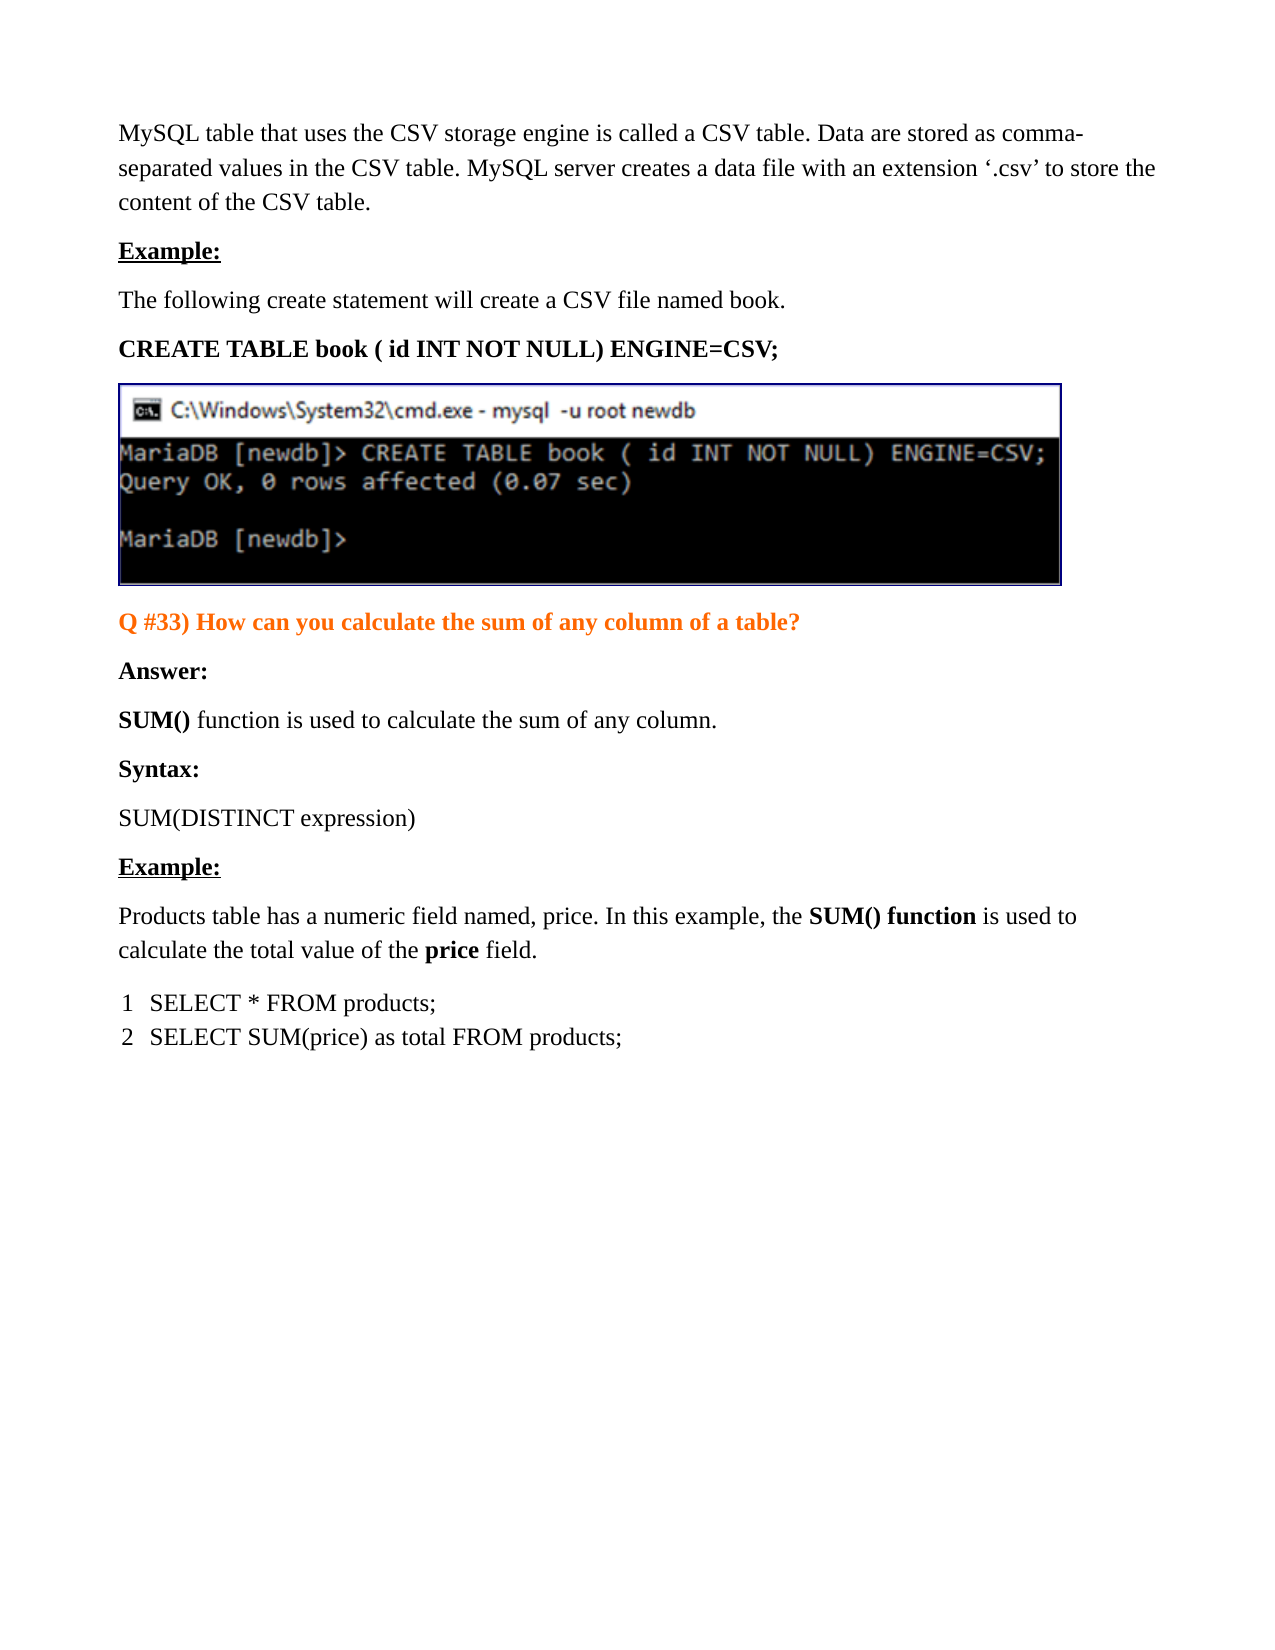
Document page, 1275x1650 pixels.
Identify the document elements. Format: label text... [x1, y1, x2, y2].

text Syntax: [118, 754, 1157, 783]
text CREATE TABLE book ( id INT NOT NULL) ENGINE=CSV; [118, 334, 1157, 363]
text MySQL table that uses the CSV storage engine is called a CSV table. Data are stored as comma-separated values in the CSV table. MySQL server creates a data file with an extension ‘.csv’ to store the content of the CSV table. [118, 118, 1157, 216]
table_header 1 [118, 985, 146, 1019]
text Products table has a numeric field named, price. In this example, the SUM() function is used to calculate the total value of the price field. [118, 901, 1157, 964]
text Answer: [118, 656, 1157, 684]
text Example: [118, 236, 1157, 265]
text SUM() function is used to calculate the sum of any column. [118, 705, 1157, 734]
text Example: [118, 852, 1157, 881]
picture [120, 385, 1060, 585]
text SUM(DISTINCT expression) [118, 803, 1157, 832]
table_header 2 [118, 1019, 146, 1054]
table_header SELECT * FROM products; [146, 985, 492, 1019]
table_header SELECT SUM(price) as total FROM products; [146, 1019, 758, 1054]
text Q #33) How can you calculate the sum of any column of a table? [118, 607, 1157, 636]
text The following create statement will create a CSV file named book. [118, 285, 1157, 314]
